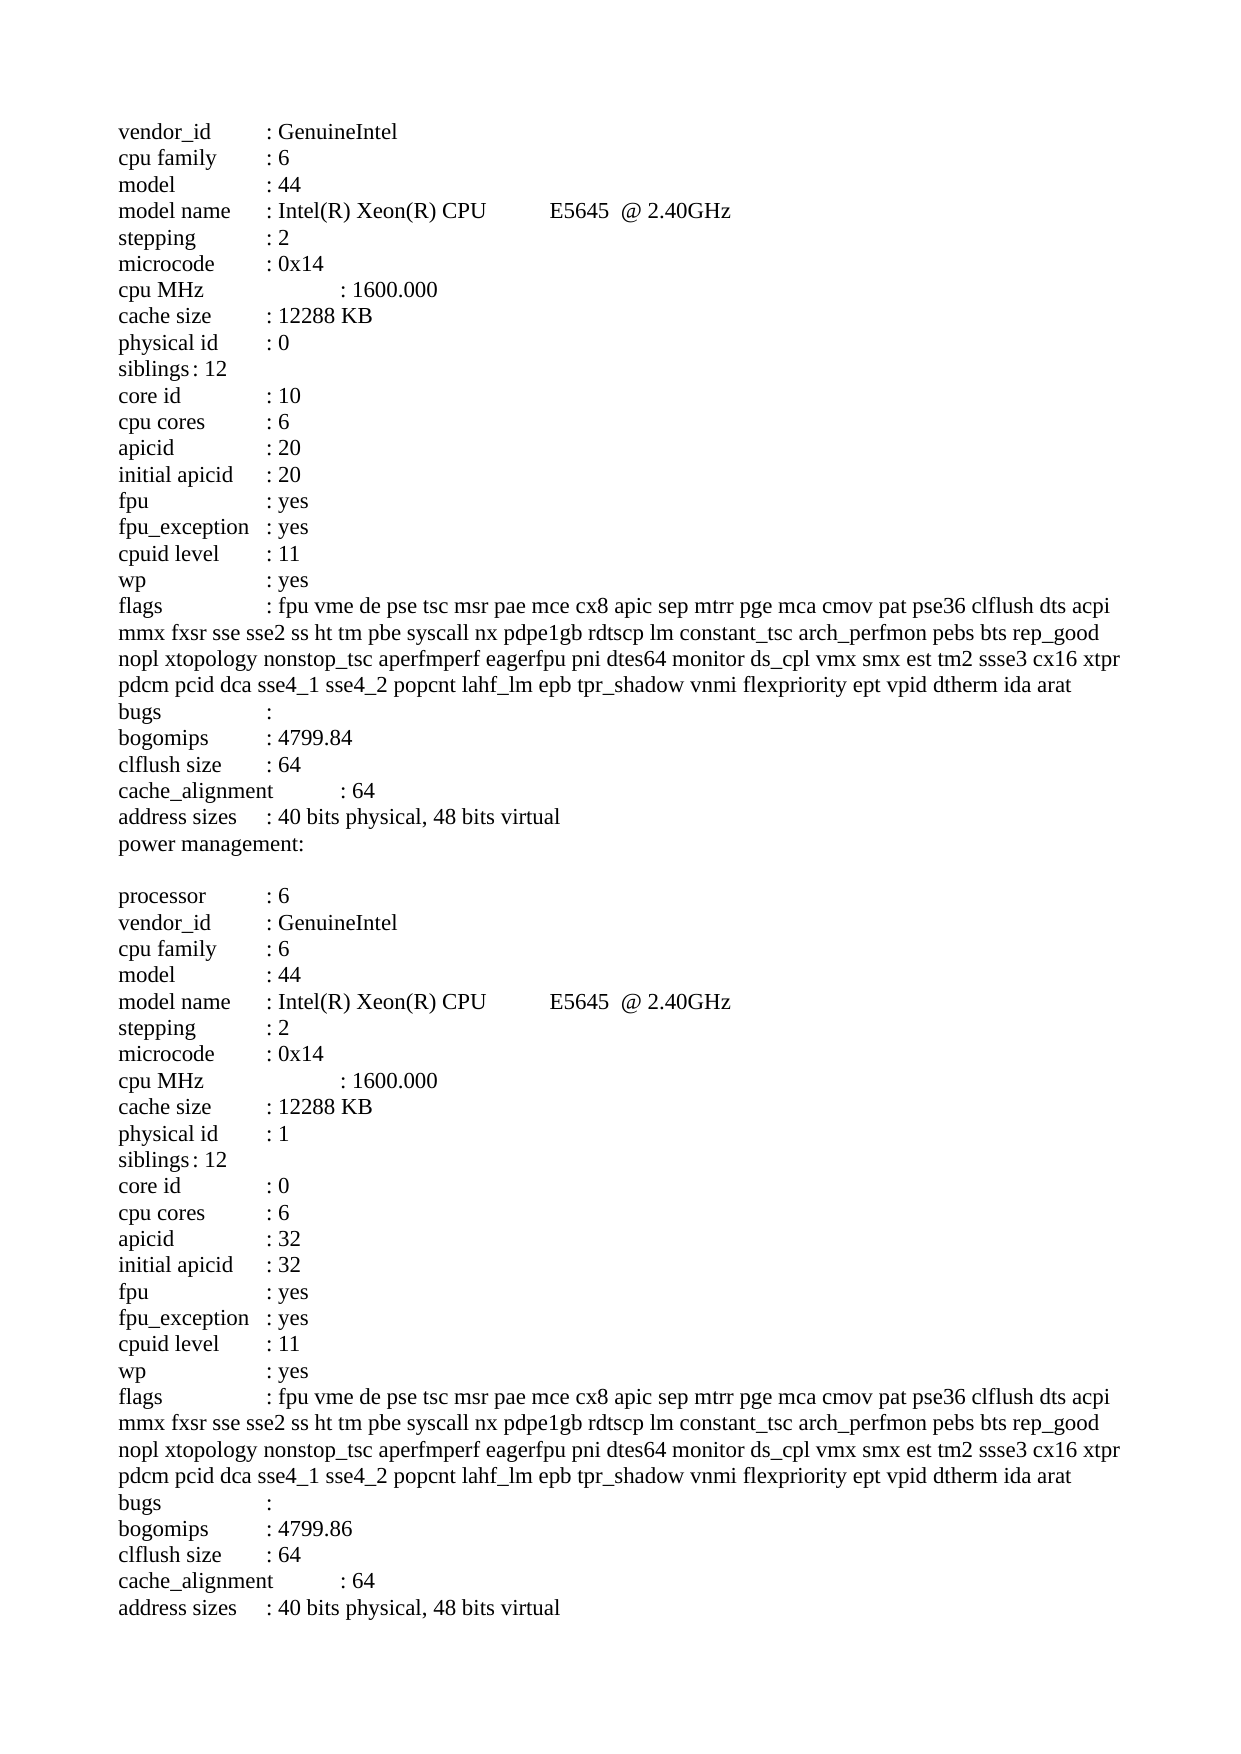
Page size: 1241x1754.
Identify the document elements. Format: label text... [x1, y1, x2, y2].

text physical id : 1 [118, 1119, 1122, 1146]
text address sizes : 40 bits physical, 48 bits virtual [118, 1594, 1122, 1620]
text cpu MHz : 1600.000 [118, 276, 1122, 303]
text apicid : 32 [118, 1225, 1122, 1251]
text bugs : [118, 1488, 1122, 1515]
text model name : Intel(R) Xeon(R) CPU E5645 @ 2.40GHz [118, 197, 1122, 223]
text model : 44 [118, 961, 1122, 988]
text cpu family : 6 [118, 144, 1122, 171]
text stepping : 2 [118, 1014, 1122, 1041]
text wp : yes [118, 1357, 1122, 1383]
text address sizes : 40 bits physical, 48 bits virtual [118, 803, 1122, 830]
text vendor_id : GenuineIntel [118, 909, 1122, 935]
text cpu cores : 6 [118, 408, 1122, 434]
text bugs : [118, 698, 1122, 724]
text cpu family : 6 [118, 935, 1122, 961]
text cpu cores : 6 [118, 1199, 1122, 1225]
text wp : yes [118, 566, 1122, 592]
text initial apicid : 20 [118, 461, 1122, 487]
text cache_alignment : 64 [118, 777, 1122, 803]
text stepping : 2 [118, 223, 1122, 250]
text siblings : 12 [118, 1146, 1122, 1172]
text bogomips : 4799.84 [118, 724, 1122, 751]
text cpuid level : 11 [118, 1330, 1122, 1357]
text flags : fpu vme de pse tsc msr pae mce cx8 apic sep mtrr pge mca cmov pat pse36 clflush dts acpi mmx fxsr sse sse2 ss ht tm pbe syscall nx pdpe1gb rdtscp lm constant_tsc arch_perfmon pebs bts rep_good nopl xtopology nonstop_tsc aperfmperf eagerfpu pni dtes64 monitor ds_cpl vmx smx est tm2 ssse3 cx16 xtpr pdcm pcid dca sse4_1 sse4_2 popcnt lahf_lm epb tpr_shadow vnmi flexpriority ept vpid dtherm ida arat [118, 1383, 1122, 1488]
text microcode : 0x14 [118, 1041, 1122, 1067]
text model : 44 [118, 171, 1122, 197]
text cpuid level : 11 [118, 540, 1122, 566]
text clflush size : 64 [118, 751, 1122, 777]
text core id : 10 [118, 382, 1122, 408]
text apicid : 20 [118, 434, 1122, 461]
text cache_alignment : 64 [118, 1568, 1122, 1594]
text processor : 6 [118, 882, 1122, 909]
text siblings : 12 [118, 355, 1122, 382]
text core id : 0 [118, 1172, 1122, 1199]
text cpu MHz : 1600.000 [118, 1067, 1122, 1093]
text physical id : 0 [118, 329, 1122, 355]
text microcode : 0x14 [118, 250, 1122, 276]
text fpu : yes [118, 487, 1122, 513]
text fpu : yes [118, 1278, 1122, 1304]
text cache size : 12288 KB [118, 303, 1122, 329]
text power management: [118, 830, 1122, 856]
text fpu_exception : yes [118, 513, 1122, 540]
text cache size : 12288 KB [118, 1093, 1122, 1119]
text vendor_id : GenuineIntel [118, 118, 1122, 144]
text flags : fpu vme de pse tsc msr pae mce cx8 apic sep mtrr pge mca cmov pat pse36 clflush dts acpi mmx fxsr sse sse2 ss ht tm pbe syscall nx pdpe1gb rdtscp lm constant_tsc arch_perfmon pebs bts rep_good nopl xtopology nonstop_tsc aperfmperf eagerfpu pni dtes64 monitor ds_cpl vmx smx est tm2 ssse3 cx16 xtpr pdcm pcid dca sse4_1 sse4_2 popcnt lahf_lm epb tpr_shadow vnmi flexpriority ept vpid dtherm ida arat [118, 592, 1122, 698]
text model name : Intel(R) Xeon(R) CPU E5645 @ 2.40GHz [118, 988, 1122, 1014]
text initial apicid : 32 [118, 1251, 1122, 1278]
text clflush size : 64 [118, 1541, 1122, 1568]
text bogomips : 4799.86 [118, 1515, 1122, 1541]
text fpu_exception : yes [118, 1304, 1122, 1330]
